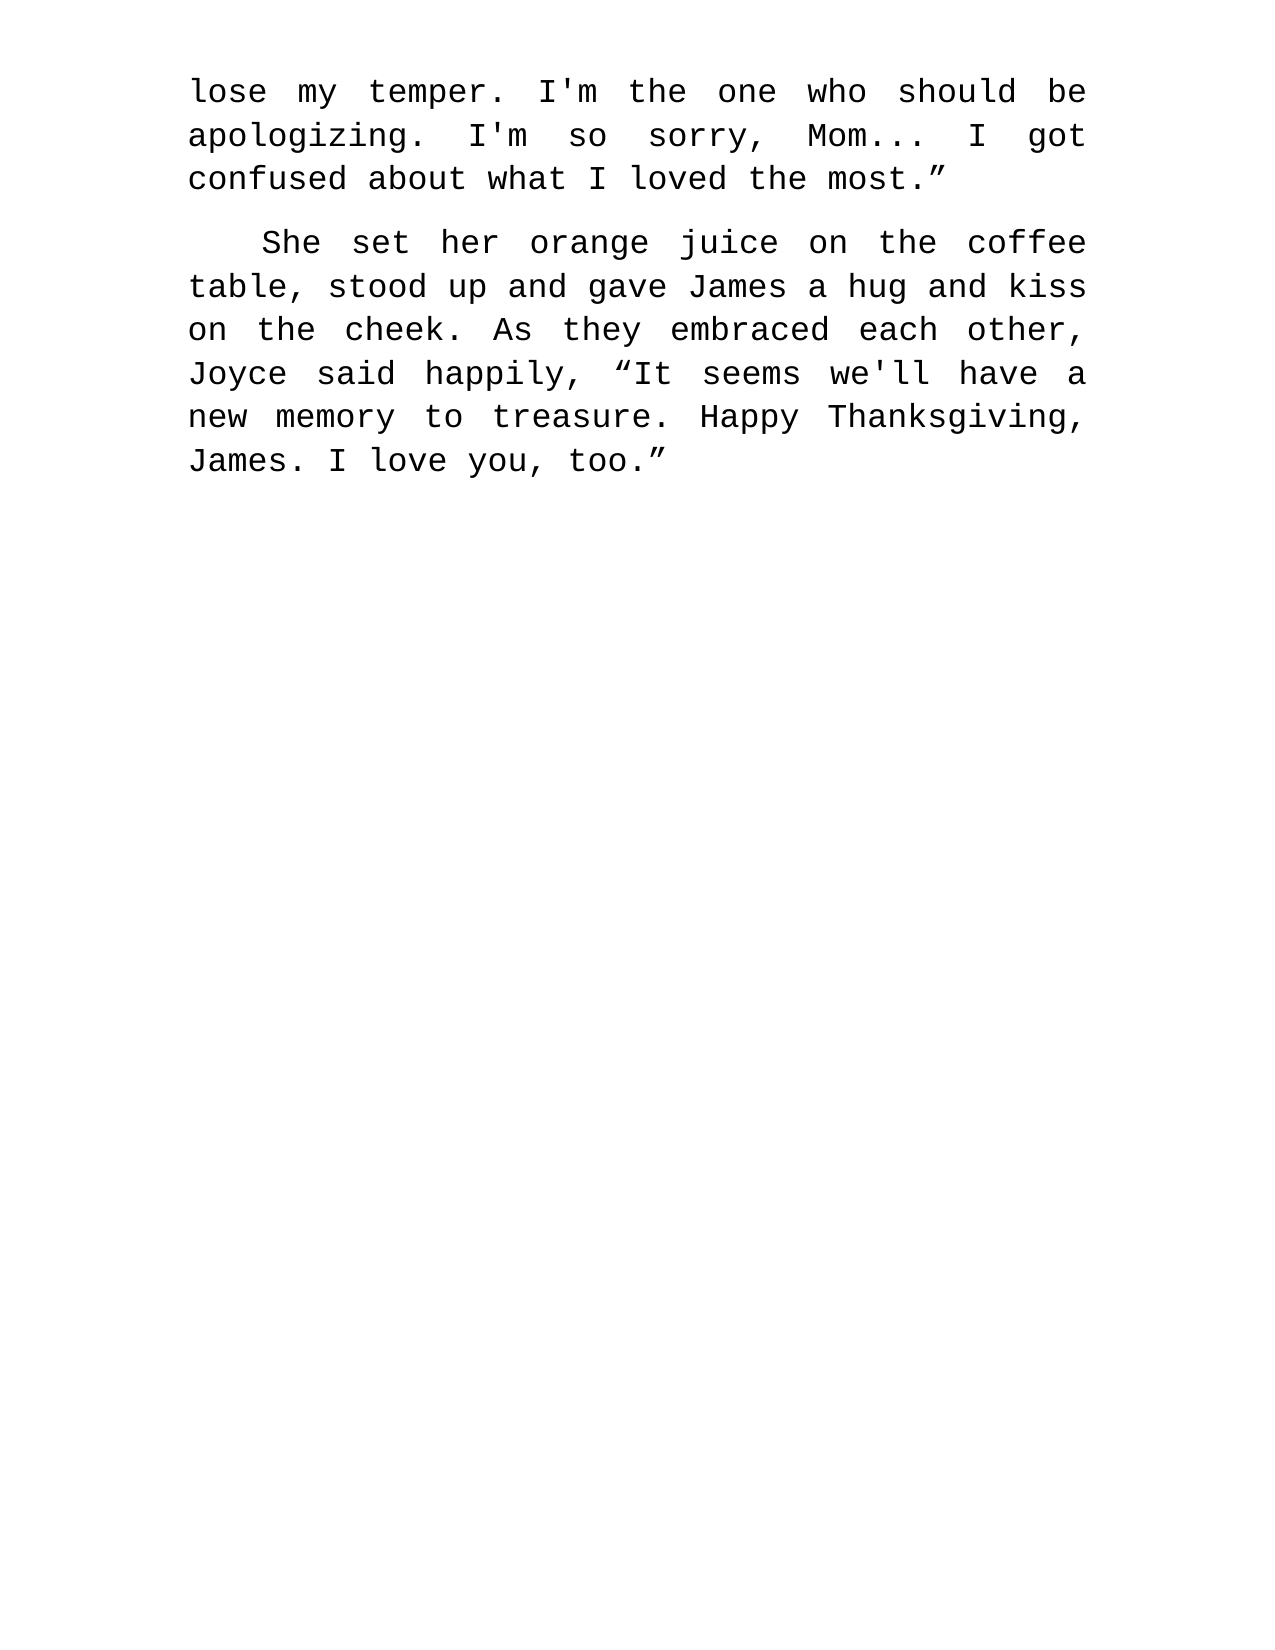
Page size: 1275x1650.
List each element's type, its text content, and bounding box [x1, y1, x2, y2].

text lose my temper. I'm the one who should be apologizing. I'm so sorry, Mom... I got confused about what I loved the most.” [187, 75, 1087, 200]
text She set her orange juice on the coffee table, stood up and gave James a hug and kiss on the cheek. As they embraced each other, Joyce said happily, “It seems we'll have a new memory to treasure. Happy Thanksgiving, James. I love you, too.” [187, 226, 1087, 481]
